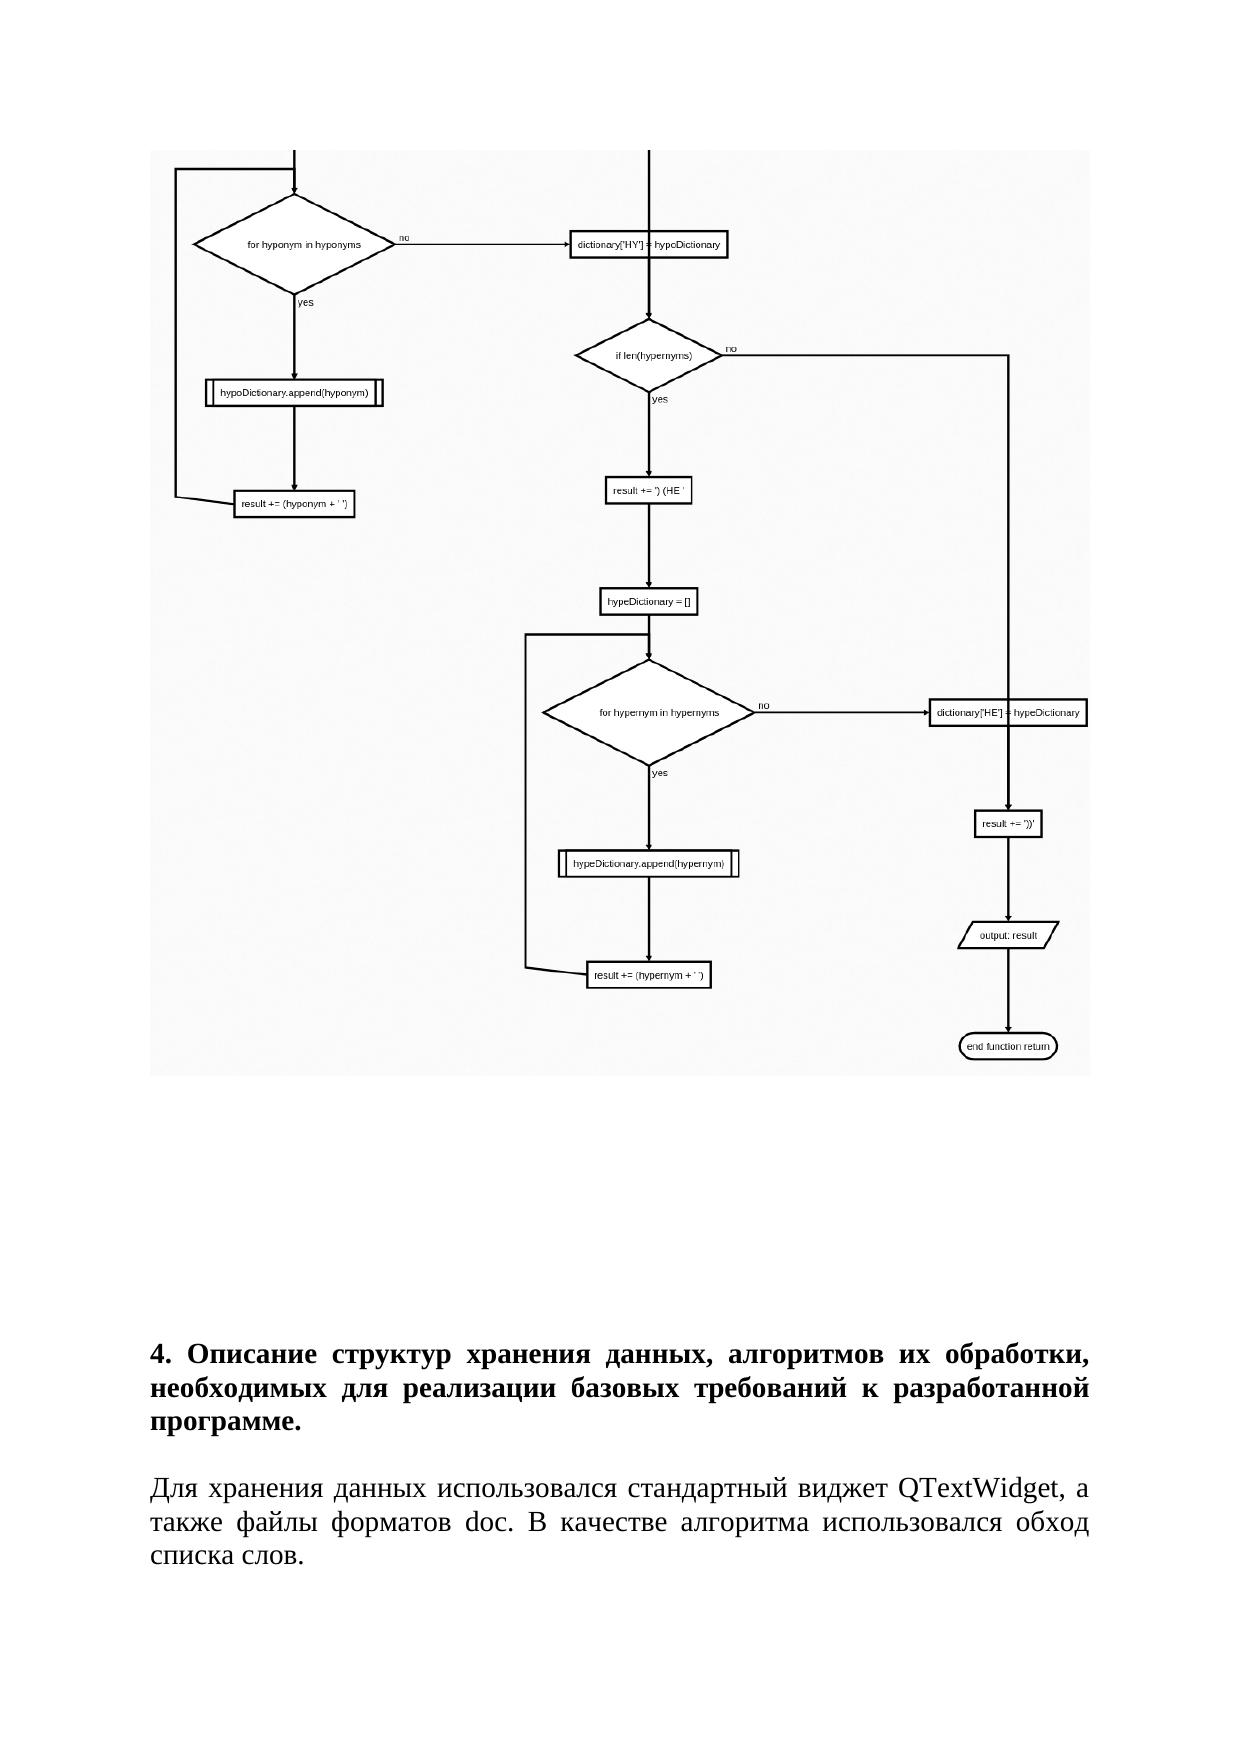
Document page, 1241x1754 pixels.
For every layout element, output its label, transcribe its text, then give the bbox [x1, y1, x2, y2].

picture [150, 150, 1091, 1076]
text Для хранения данных использовался стандартный виджет QTextWidget, а также файлы форматов doc. В качестве алгоритма использовался обход списка слов. [150, 1470, 1090, 1571]
text 4. Описание структур хранения данных, алгоритмов их обработки, необходимых для реализации базовых требований к разработанной программе. [150, 1336, 1090, 1437]
